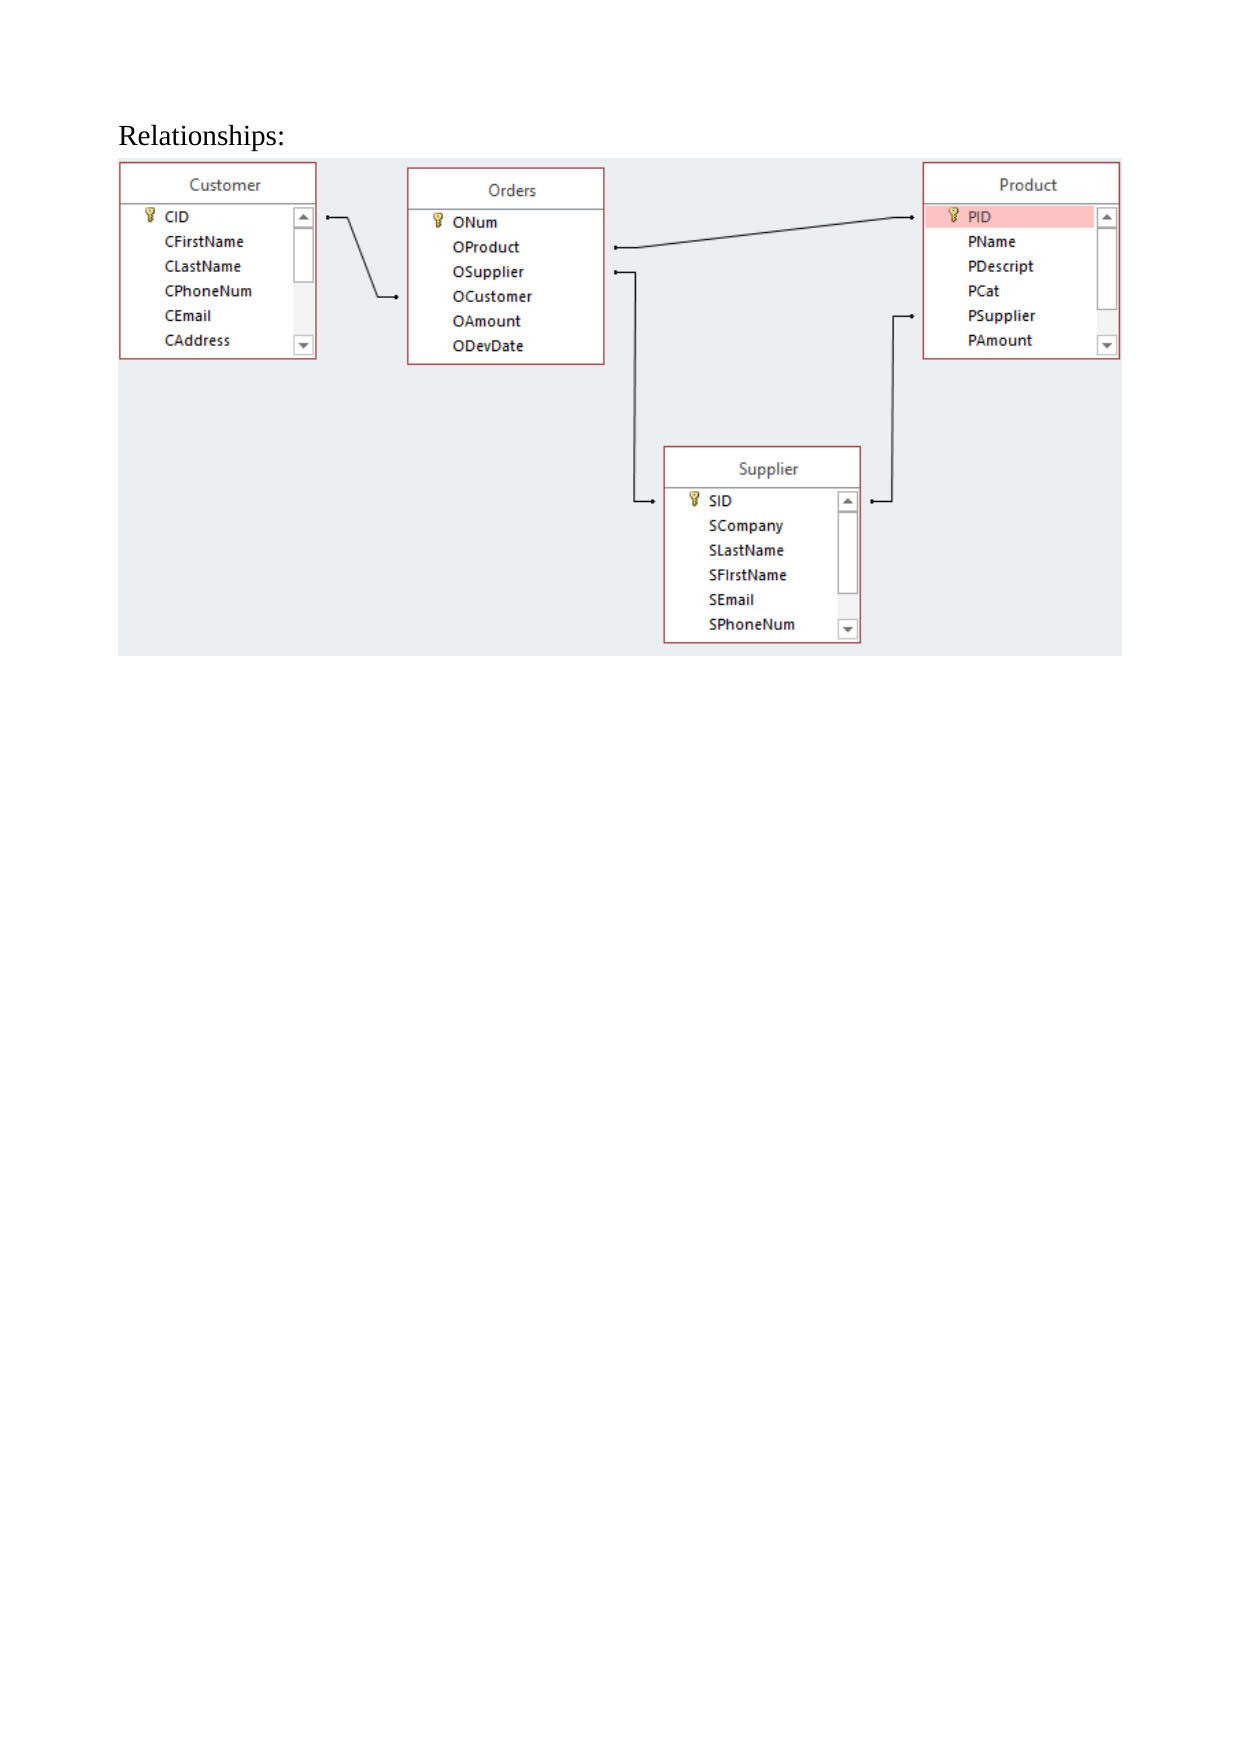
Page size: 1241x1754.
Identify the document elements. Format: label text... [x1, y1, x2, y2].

picture [118, 158, 1123, 656]
text Relationships: [118, 118, 1122, 152]
